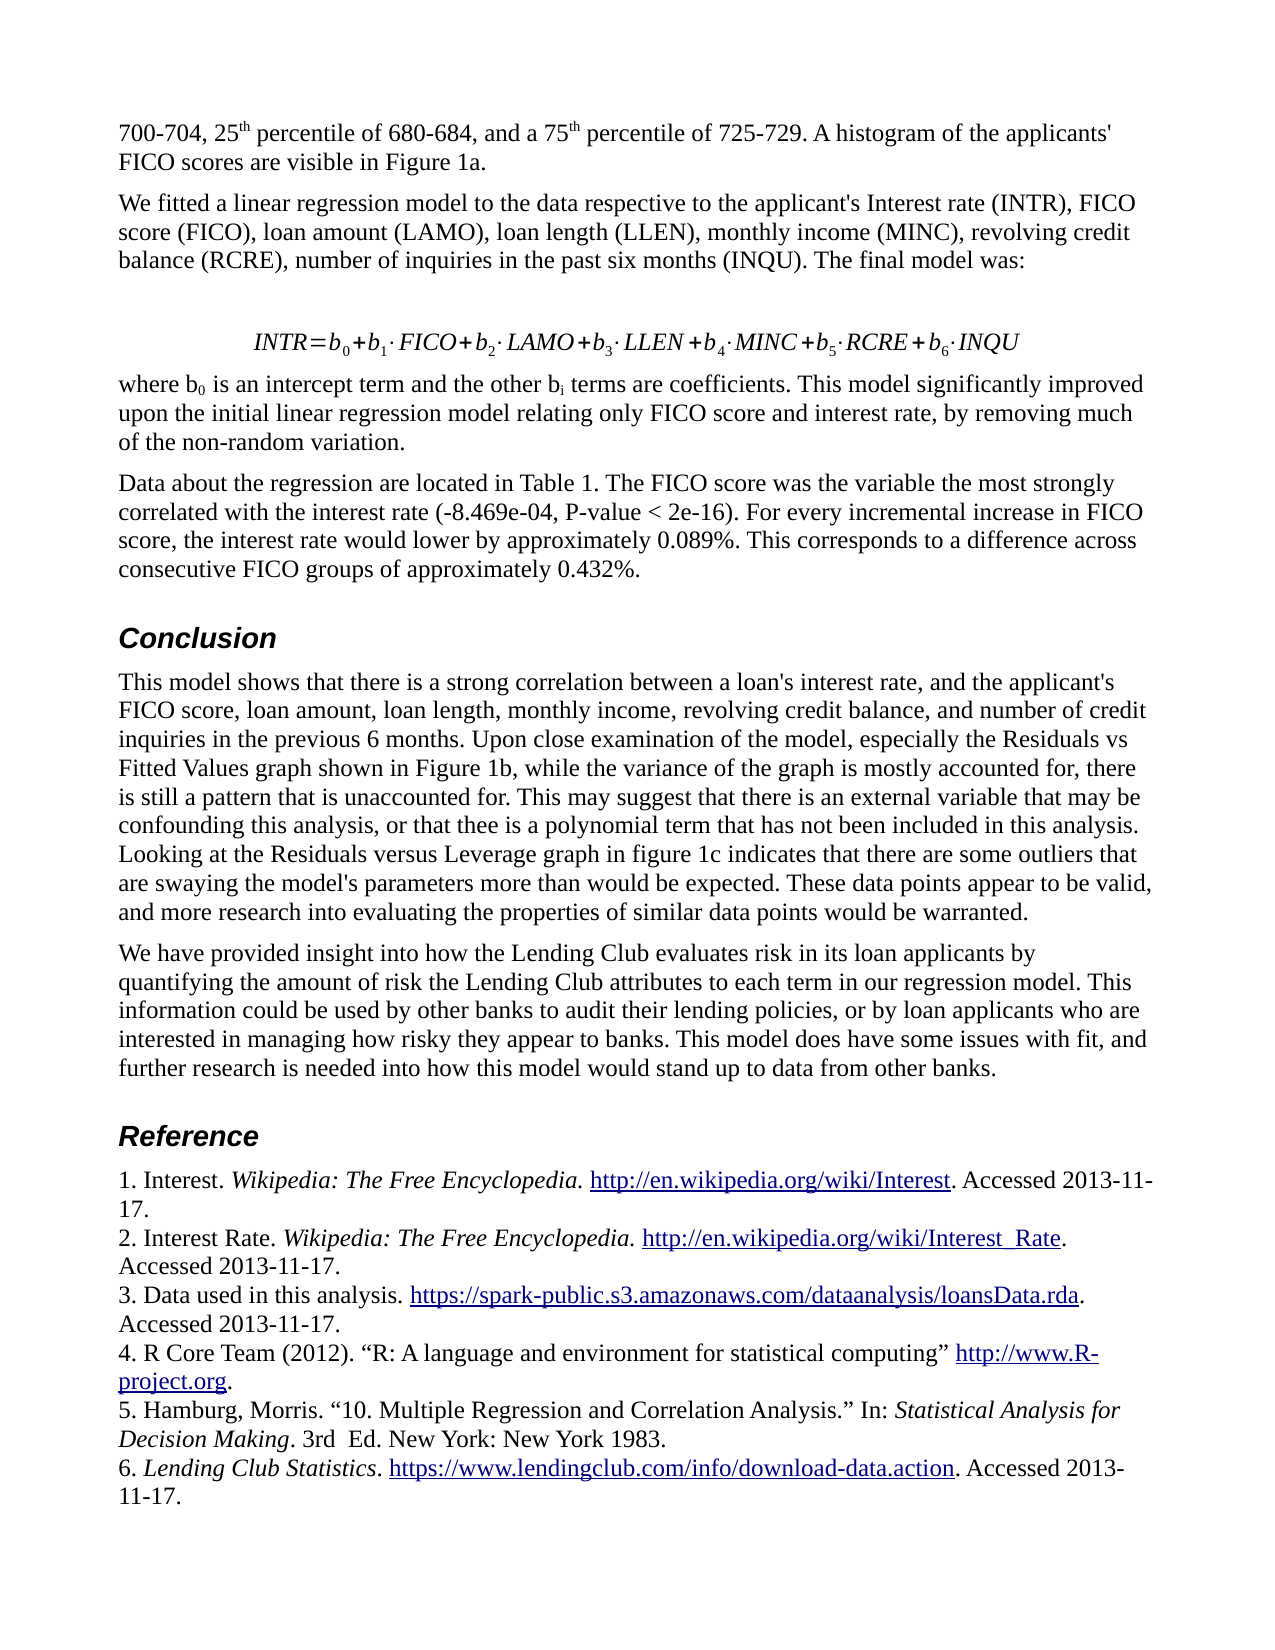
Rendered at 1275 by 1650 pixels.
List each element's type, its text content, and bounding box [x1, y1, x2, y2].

text where b0 is an intercept term and the other bi terms are coefficients. This model significantly improved upon the initial linear regression model relating only FICO score and interest rate, by removing much of the non-random variation. [118, 369, 1157, 456]
text 3. Data used in this analysis. https://spark-public.s3.amazonaws.com/dataanalysis/loansData.rda. Accessed 2013-11-17. [118, 1280, 1157, 1338]
text 6. Lending Club Statistics. https://www.lendingclub.com/info/download-data.action. Accessed 2013-11-17. [118, 1453, 1157, 1510]
subtitle Reference [118, 1119, 1157, 1153]
text Data about the regression are located in Table 1. The FICO score was the variable the most strongly correlated with the interest rate (-8.469e-04, P-value < 2e-16). For every incremental increase in FICO score, the interest rate would lower by approximately 0.089%. This corresponds to a difference across consecutive FICO groups of approximately 0.432%. [118, 468, 1157, 583]
text 5. Hamburg, Morris. “10. Multiple Regression and Correlation Analysis.” In: Statistical Analysis for Decision Making. 3rd Ed. New York: New York 1983. [118, 1395, 1157, 1453]
subtitle Conclusion [118, 621, 1157, 654]
text We fitted a linear regression model to the data respective to the applicant's Interest rate (INTR), FICO score (FICO), loan amount (LAMO), loan length (LLEN), monthly income (MINC), revolving credit balance (RCRE), number of inquiries in the past six months (INQU). The final model was: [118, 188, 1157, 274]
text 700-704, 25th percentile of 680-684, and a 75th percentile of 725-729. A histogram of the applicants' FICO scores are visible in Figure 1a. [118, 118, 1157, 176]
text 2. Interest Rate. Wikipedia: The Free Encyclopedia. http://en.wikipedia.org/wiki/Interest_Rate. Accessed 2013-11-17. [118, 1223, 1157, 1280]
text This model shows that there is a strong correlation between a loan's interest rate, and the applicant's FICO score, loan amount, loan length, monthly income, revolving credit balance, and number of credit inquiries in the previous 6 months. Upon close examination of the model, especially the Residuals vs Fitted Values graph shown in Figure 1b, while the variance of the graph is mostly accounted for, there is still a pattern that is unaccounted for. This may suggest that there is an external variable that may be confounding this analysis, or that thee is a polynomial term that has not been included in this analysis. Looking at the Residuals versus Leverage graph in figure 1c indicates that there are some outliers that are swaying the model's parameters more than would be expected. These data points appear to be valid, and more research into evaluating the properties of similar data points would be warranted. [118, 667, 1157, 925]
text We have provided insight into how the Lending Club evaluates risk in its loan applicants by quantifying the amount of risk the Lending Club attributes to each term in our regression model. This information could be used by other banks to audit their lending policies, or by loan applicants who are interested in managing how risky they appear to banks. This model does have some issues with fit, and further research is needed into how this model would stand up to data from other banks. [118, 938, 1157, 1082]
text 4. R Core Team (2012). “R: A language and environment for statistical computing” http://www.R-project.org. [118, 1338, 1157, 1395]
text 1. Interest. Wikipedia: The Free Encyclopedia. http://en.wikipedia.org/wiki/Interest. Accessed 2013-11-17. [118, 1165, 1157, 1223]
